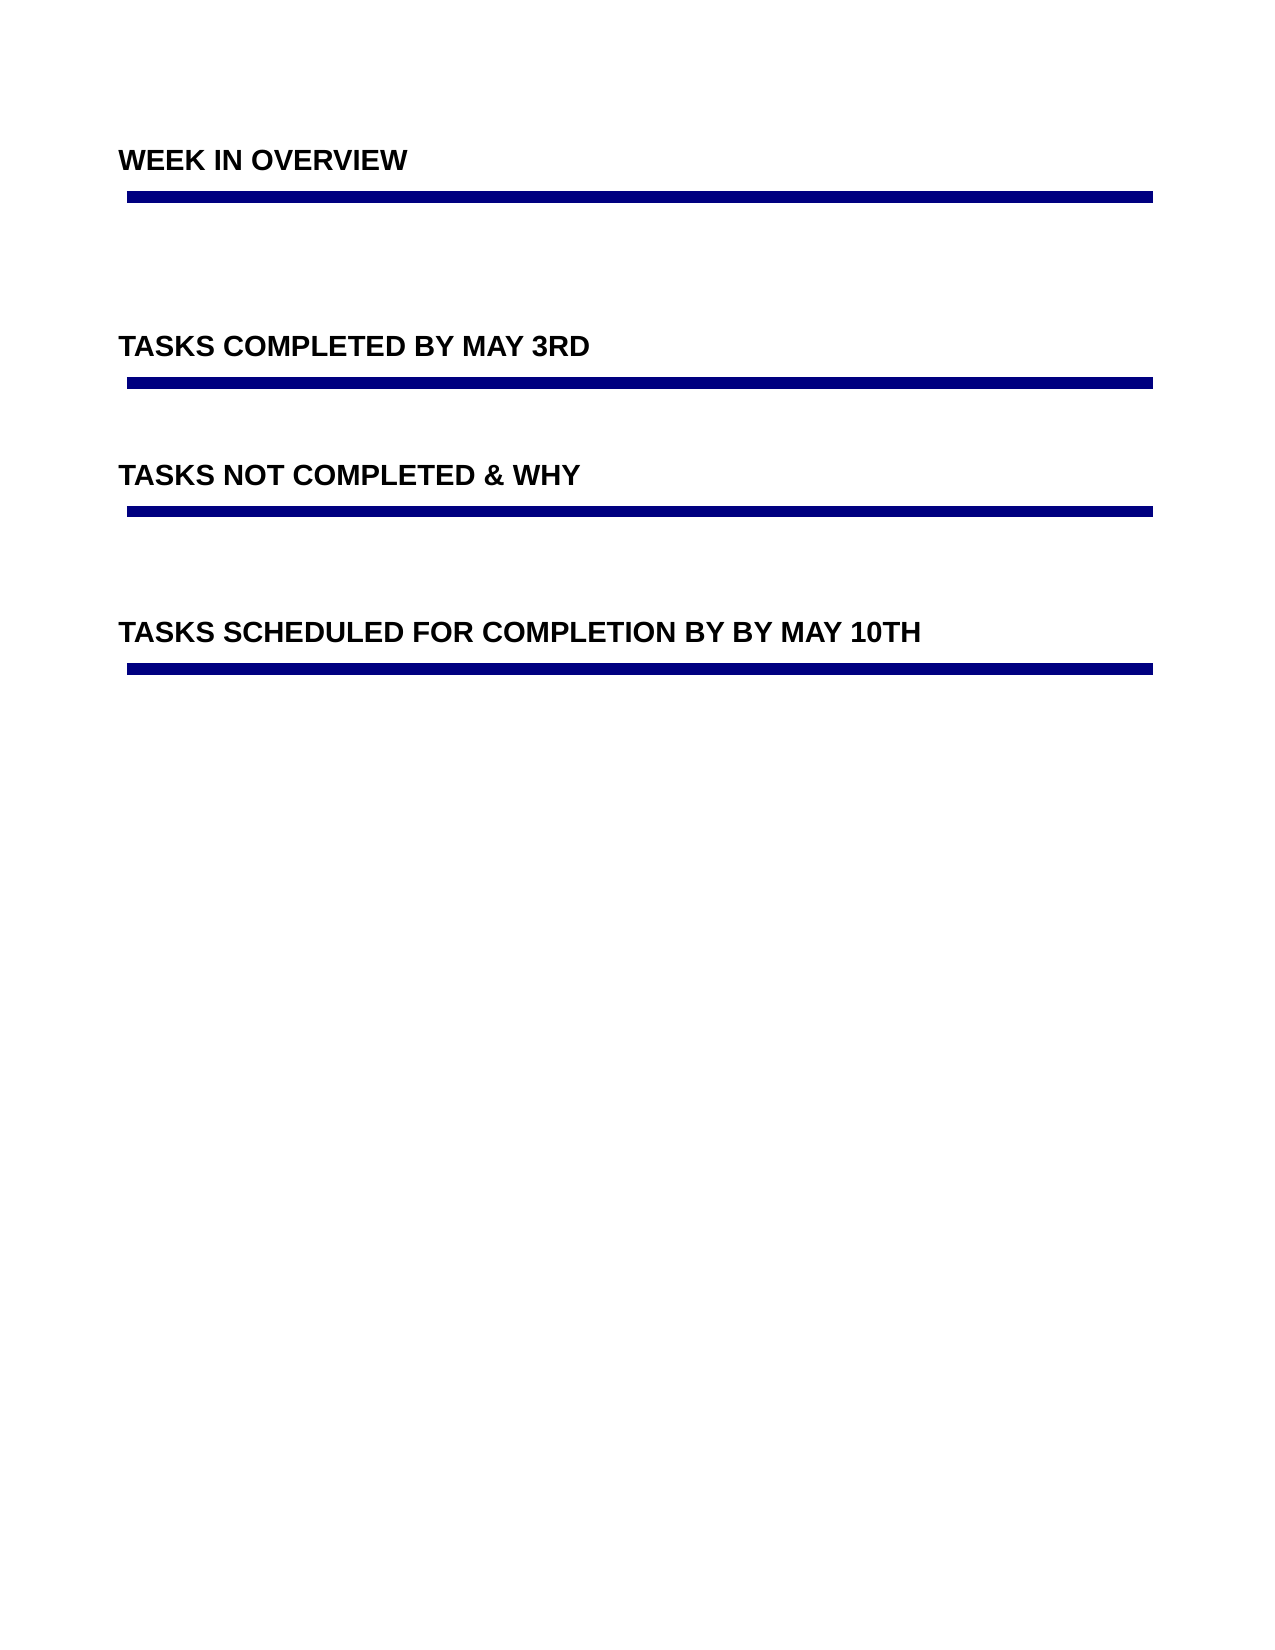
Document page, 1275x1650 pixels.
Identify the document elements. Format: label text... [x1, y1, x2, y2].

subtitle TASKS COMPLETED BY MAY 3RD [118, 329, 1157, 363]
subtitle TASKS NOT COMPLETED & WHY [118, 458, 1157, 491]
subtitle WEEK IN OVERVIEW [118, 143, 1157, 177]
subtitle TASKS SCHEDULED FOR COMPLETION BY BY MAY 10TH [118, 615, 1157, 648]
